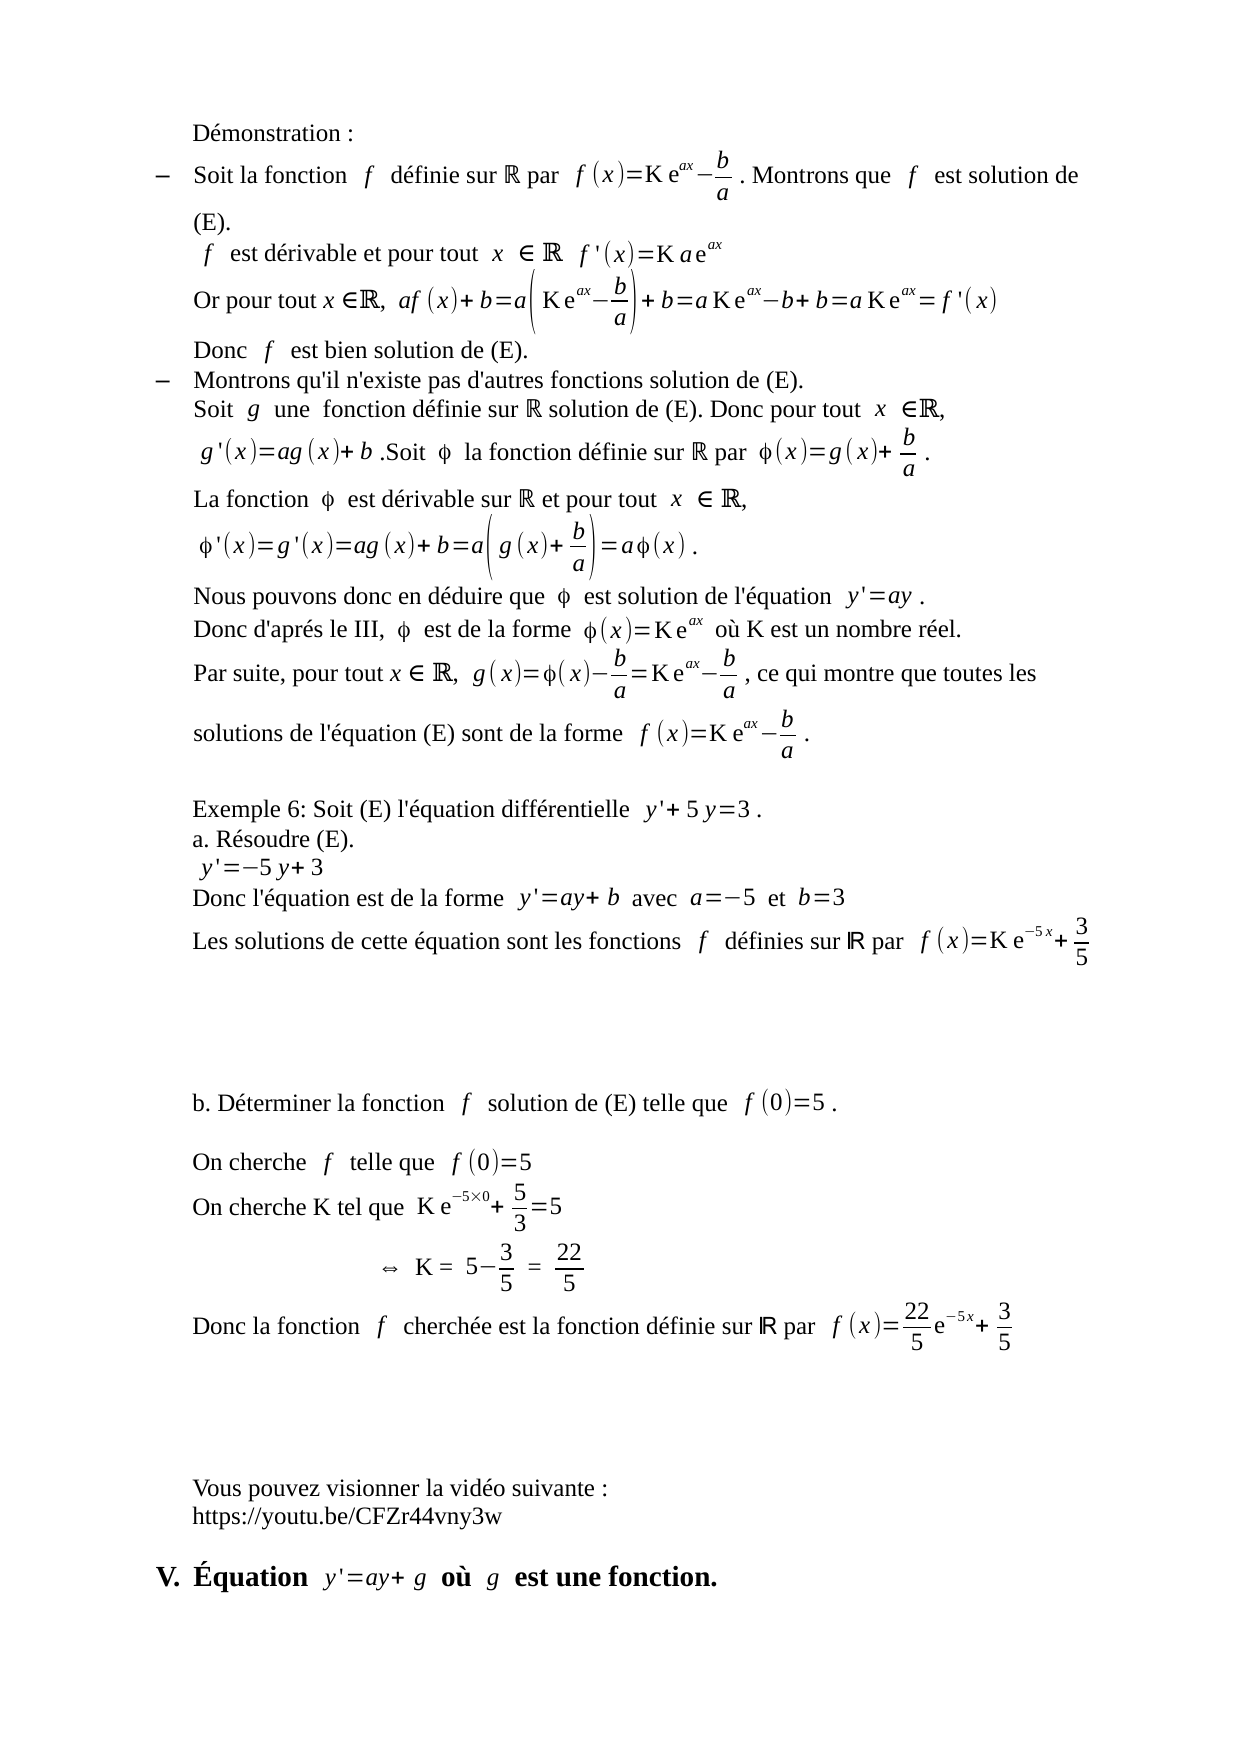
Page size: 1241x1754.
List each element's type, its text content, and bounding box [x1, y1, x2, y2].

text On cherche telle que [118, 1147, 1122, 1178]
text On cherche K tel que [118, 1178, 1122, 1238]
text Exemple 6: Soit (E) l'équation différentielle . [118, 794, 1122, 824]
list Nous pouvons donc en déduire que est solution de l'équation . [156, 581, 1122, 612]
text Les solutions de cette équation sont les fonctions définies sur ℝ par [118, 913, 1122, 973]
text ⇔ K = = [118, 1238, 1122, 1297]
text Démonstration : [118, 118, 1122, 147]
text b. Déterminer la fonction solution de (E) telle que . [118, 1088, 1122, 1119]
text https://youtu.be/CFZr44vny3w [118, 1501, 1122, 1530]
text Donc la fonction cherchée est la fonction définie sur ℝ par [118, 1297, 1122, 1358]
text Vous pouvez visionner la vidéo suivante : [118, 1473, 1122, 1501]
list Par suite, pour tout x ∈ ℝ, , ce qui montre que toutes les solutions de l'équation (E) sont de la forme . [156, 645, 1122, 765]
list Montrons qu'il n'existe pas d'autres fonctions solution de (E). [156, 365, 1122, 394]
list Donc d'aprés le III, est de la forme où K est un nombre réel. [156, 612, 1122, 645]
list Or pour tout x ∈ℝ, [156, 269, 1122, 335]
text a. Résoudre (E). [118, 824, 1122, 853]
list Soit une fonction définie sur ℝ solution de (E). Donc pour tout ∈ℝ, .Soit la fonction définie sur ℝ par . [156, 394, 1122, 484]
list . [156, 515, 1122, 581]
list La fonction est dérivable sur ℝ et pour tout ∈ ℝ, [156, 484, 1122, 515]
list Équation où est une fonction. [156, 1559, 1122, 1593]
text Donc l'équation est de la forme avec et [118, 883, 1122, 913]
list est dérivable et pour tout ∈ ℝ [156, 236, 1122, 269]
list Soit la fonction définie sur ℝ par . Montrons que est solution de (E). [156, 147, 1122, 236]
list Donc est bien solution de (E). [156, 335, 1122, 365]
